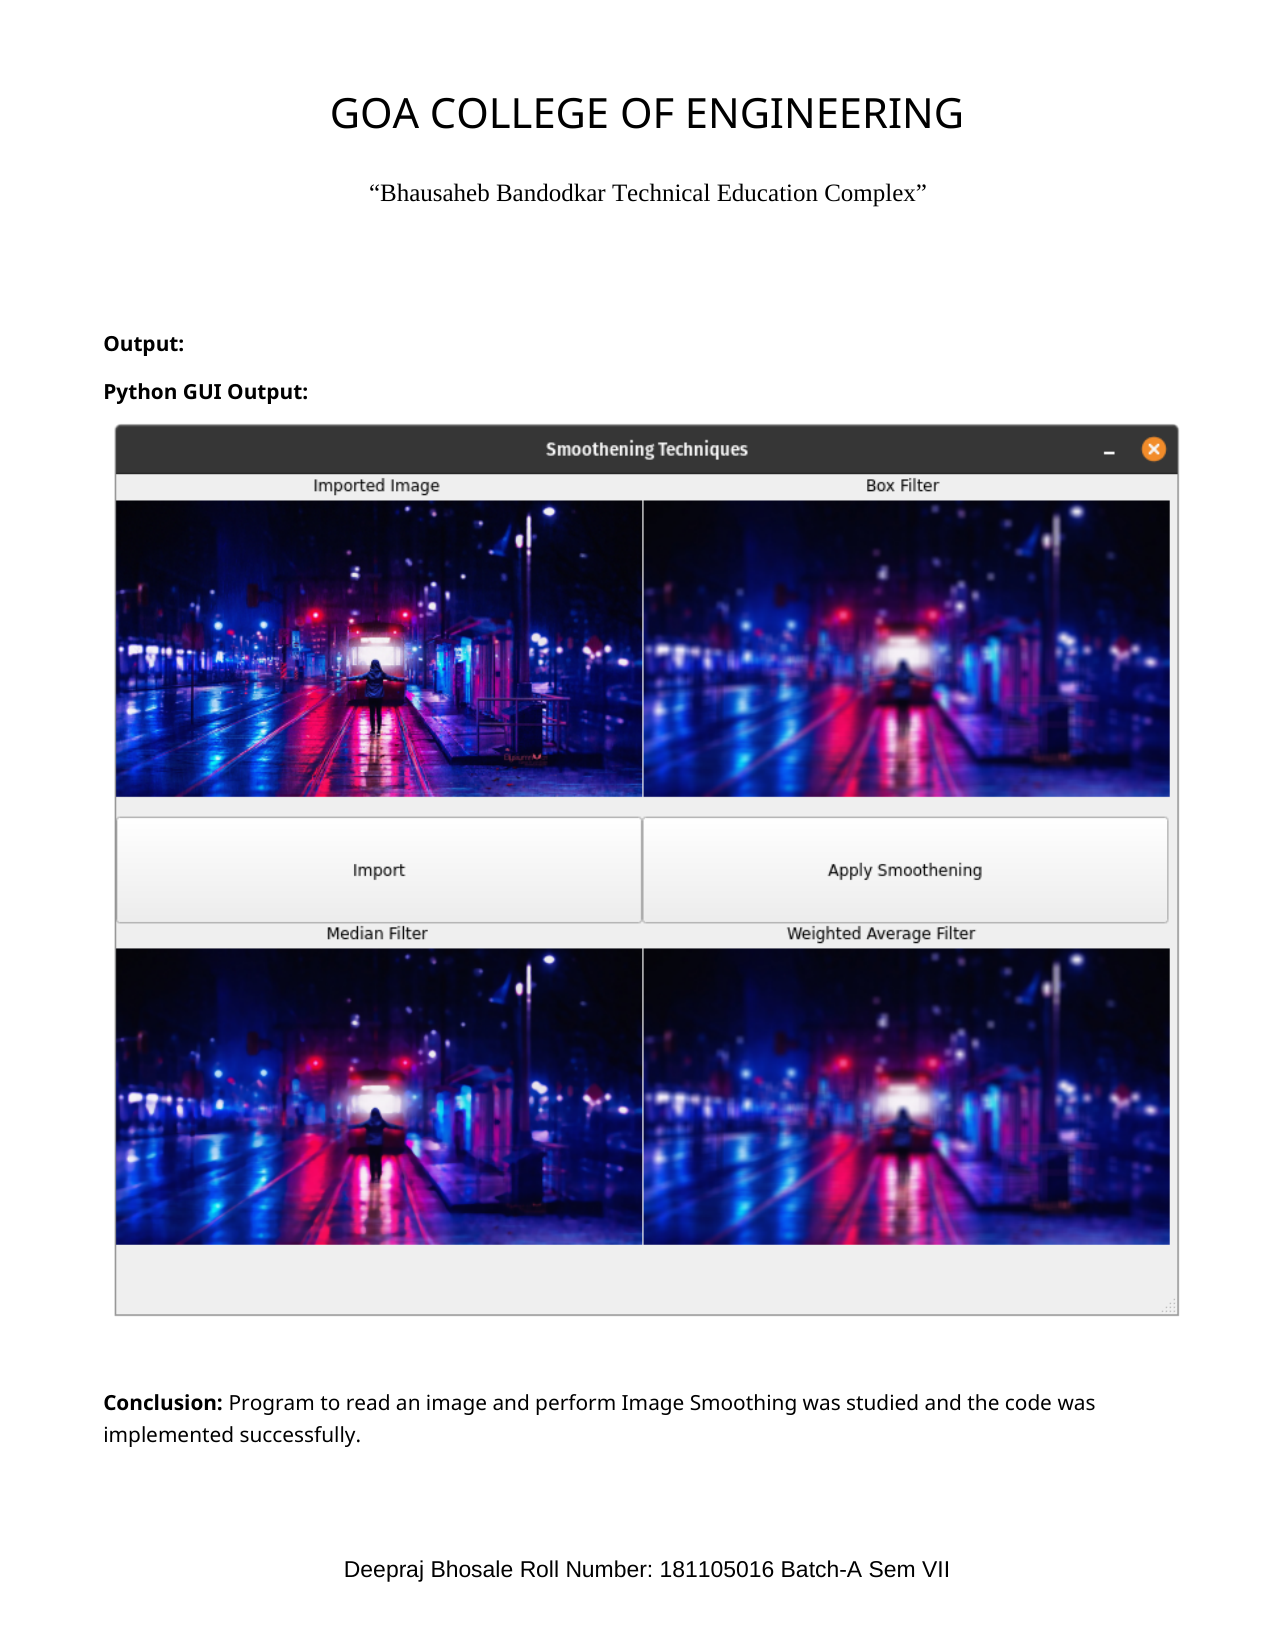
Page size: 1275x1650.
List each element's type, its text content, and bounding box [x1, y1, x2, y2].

text Output: [103, 329, 1191, 358]
text Python GUI Output: [103, 377, 1191, 405]
picture [103, 416, 1191, 1328]
text Conclusion: Program to read an image and perform Image Smoothing was studied and the code was implemented successfully. [103, 1388, 1191, 1449]
